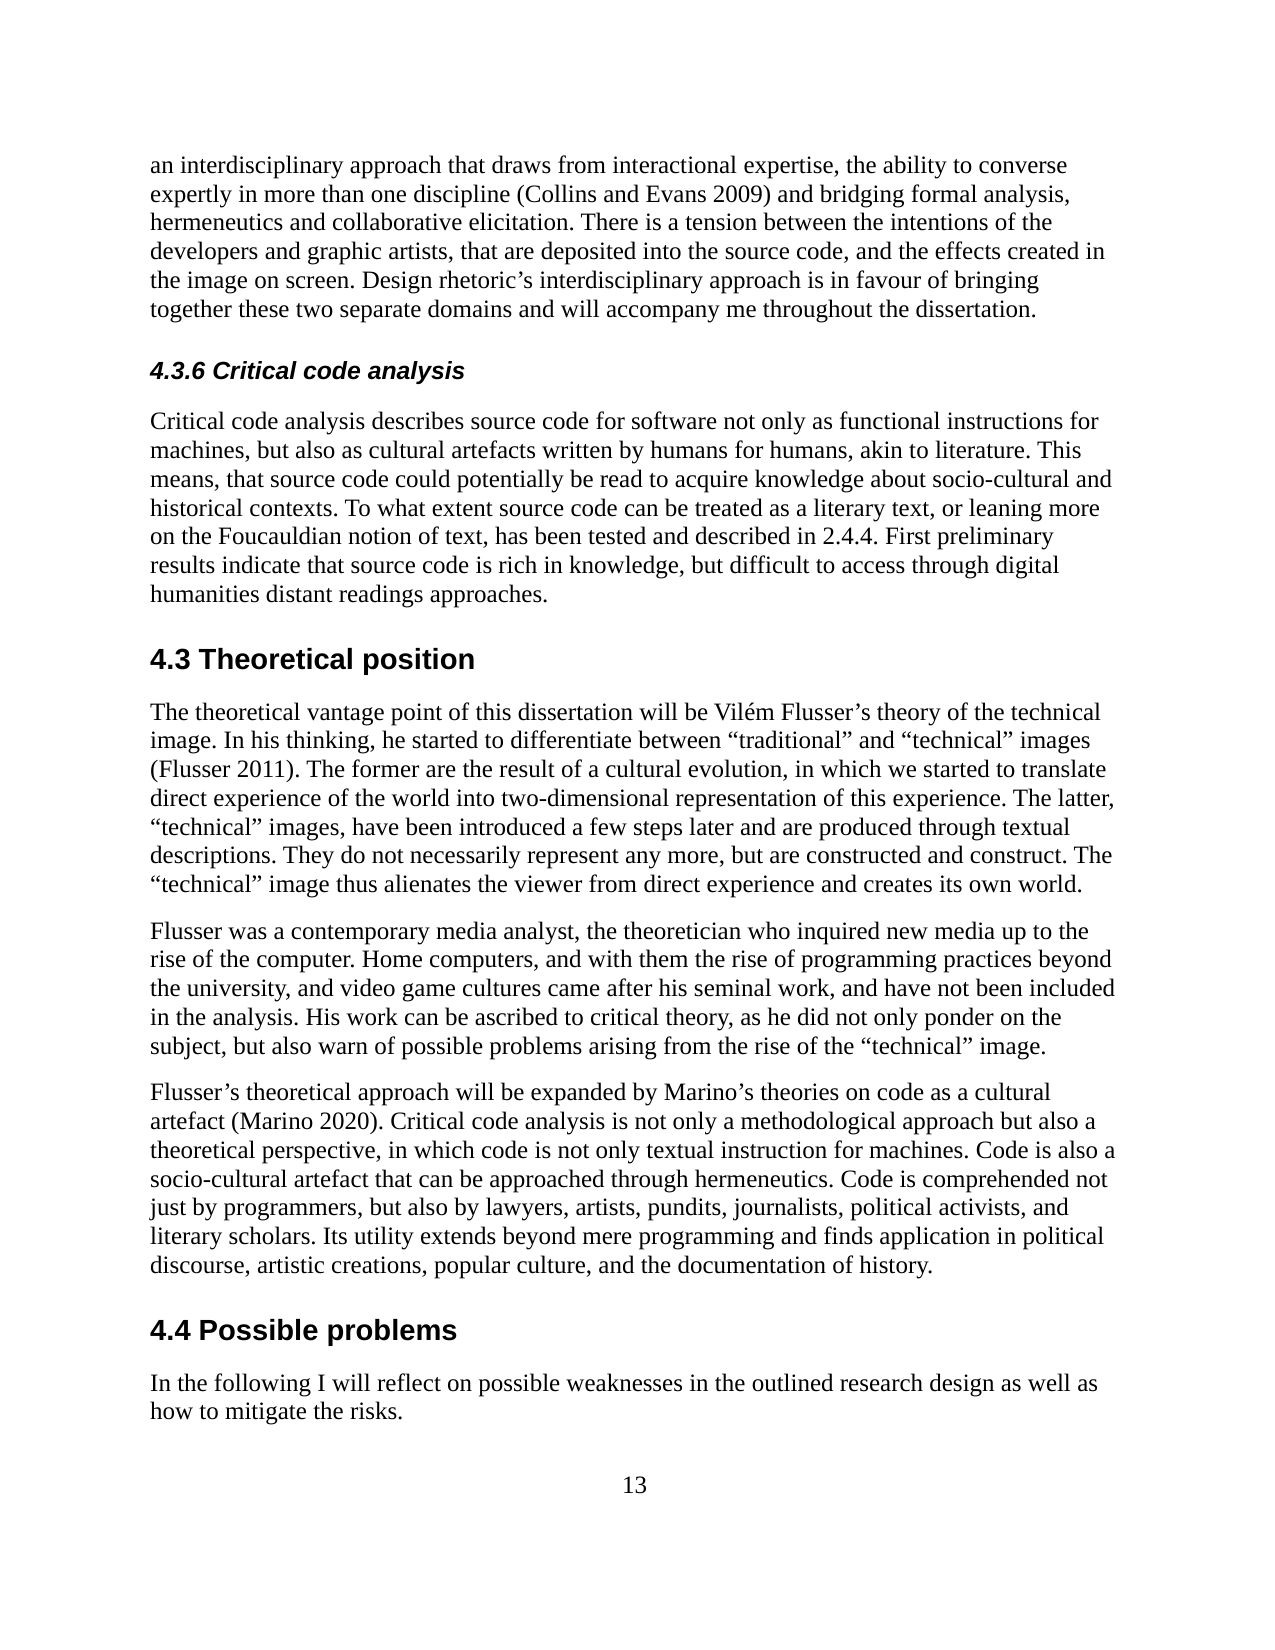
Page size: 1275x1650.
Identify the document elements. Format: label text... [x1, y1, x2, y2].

subtitle 4.4 Possible problems [150, 1313, 1125, 1346]
text Flusser’s theoretical approach will be expanded by Marino’s theories on code as a cultural artefact (Marino 2020). Critical code analysis is not only a methodological approach but also a theoretical perspective, in which code is not only textual instruction for machines. Code is also a socio-cultural artefact that can be approached through hermeneutics. Code is comprehended not just by programmers, but also by lawyers, artists, pundits, journalists, political activists, and literary scholars. Its utility extends beyond mere programming and finds application in political discourse, artistic creations, popular culture, and the documentation of history. [150, 1077, 1125, 1279]
text an interdisciplinary approach that draws from interactional expertise, the ability to converse expertly in more than one discipline (Collins and Evans 2009) and bridging formal analysis, hermeneutics and collaborative elicitation. There is a tension between the intentions of the developers and graphic artists, that are deposited into the source code, and the effects created in the image on screen. Design rhetoric’s interdisciplinary approach is in favour of bringing together these two separate domains and will accompany me throughout the dissertation. [150, 150, 1125, 322]
subtitle 4.3.6 Critical code analysis [150, 356, 1125, 385]
text Critical code analysis describes source code for software not only as functional instructions for machines, but also as cultural artefacts written by humans for humans, akin to literature. This means, that source code could potentially be read to acquire knowledge about socio-cultural and historical contexts. To what extent source code can be treated as a literary text, or leaning more on the Foucauldian notion of text, has been tested and described in 2.4.4. First preliminary results indicate that source code is rich in knowledge, but difficult to access through digital humanities distant readings approaches. [150, 406, 1125, 608]
subtitle 4.3 Theoretical position [150, 642, 1125, 675]
text In the following I will reflect on possible weaknesses in the outlined research design as well as how to mitigate the risks. [150, 1368, 1125, 1425]
text Flusser was a contemporary media analyst, the theoretician who inquired new media up to the rise of the computer. Home computers, and with them the rise of programming practices beyond the university, and video game cultures came after his seminal work, and have not been included in the analysis. His work can be ascribed to critical theory, as he did not only ponder on the subject, but also warn of possible problems arising from the rise of the “technical” image. [150, 916, 1125, 1059]
text The theoretical vantage point of this dissertation will be Vilém Flusser’s theory of the technical image. In his thinking, he started to differentiate between “traditional” and “technical” images (Flusser 2011). The former are the result of a cultural evolution, in which we started to translate direct experience of the world into two-dimensional representation of this experience. The latter, “technical” images, have been introduced a few steps later and are produced through textual descriptions. They do not necessarily represent any more, but are constructed and construct. The “technical” image thus alienates the viewer from direct experience and creates its own world. [150, 697, 1125, 898]
